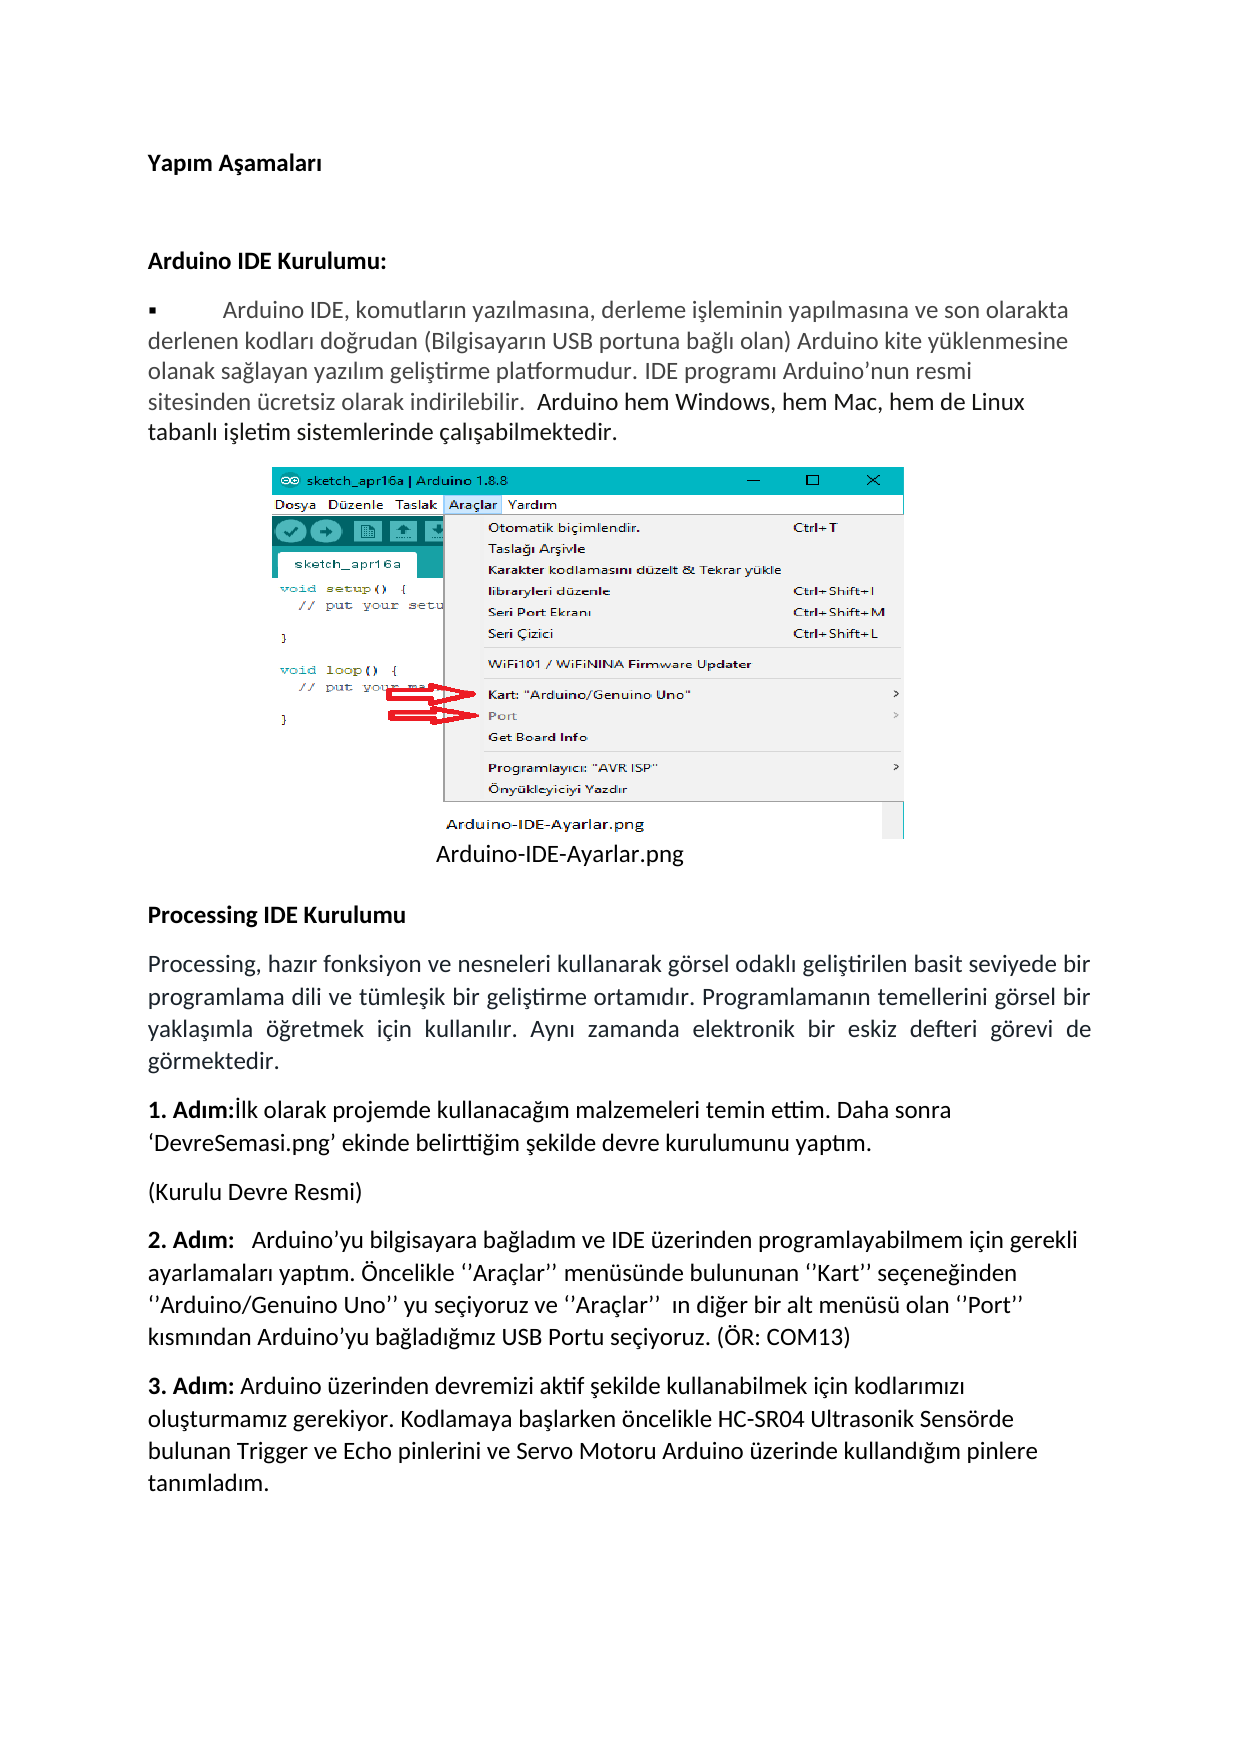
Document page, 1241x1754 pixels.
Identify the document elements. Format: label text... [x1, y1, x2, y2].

text (Kurulu Devre Resmi) [148, 1176, 1093, 1206]
text Arduino-IDE-Ayarlar.png [148, 447, 1093, 869]
text Processing, hazır fonksiyon ve nesneleri kullanarak görsel odaklı geliştirilen basit seviyede bir programlama dili ve tümleşik bir geliştirme ortamıdır. Programlamanın temellerini görsel bir yaklaşımla öğretmek için kullanılır. Aynı zamanda elektronik bir eskiz defteri görevi de görmektedir. [148, 949, 1093, 1076]
text Processing IDE Kurulumu [148, 900, 1093, 930]
list Arduino IDE, komutların yazılmasına, derleme işleminin yapılmasına ve son olarakta derlenen kodları doğrudan (Bilgisayarın USB portuna bağlı olan) Arduino kite yüklenmesine olanak sağlayan yazılım geliştirme platformudur. IDE programı Arduino’nun resmi sitesinden ücretsiz olarak indirilebilir. Arduino hem Windows, hem Mac, hem de Linux tabanlı işletim sistemlerinde çalışabilmektedir. [148, 294, 1093, 447]
text 3. Adım: Arduino üzerinden devremizi aktif şekilde kullanabilmek için kodlarımızı oluşturmamız gerekiyor. Kodlamaya başlarken öncelikle HC-SR04 Ultrasonik Sensörde bulunan Trigger ve Echo pinlerini ve Servo Motoru Arduino üzerinde kullandığım pinlere tanımladım. [148, 1371, 1093, 1498]
text 2. Adım: Arduino’yu bilgisayara bağladım ve IDE üzerinden programlayabilmem için gerekli ayarlamaları yaptım. Öncelikle ‘’Araçlar’’ menüsünde bulununan ‘’Kart’’ seçeneğinden ‘’Arduino/Genuino Uno’’ yu seçiyoruz ve ‘’Araçlar’’ ın diğer bir alt menüsü olan ‘’Port’’ kısmından Arduino’yu bağladığmız USB Portu seçiyoruz. (ÖR: COM13) [148, 1225, 1093, 1352]
text Yapım Aşamaları [148, 148, 1093, 178]
text 1. Adım:İlk olarak projemde kullanacağım malzemeleri temin ettim. Daha sonra ‘DevreSemasi.png’ ekinde belirttiğim şekilde devre kurulumunu yaptım. [148, 1094, 1093, 1157]
text Arduino IDE Kurulumu: [148, 246, 1093, 276]
